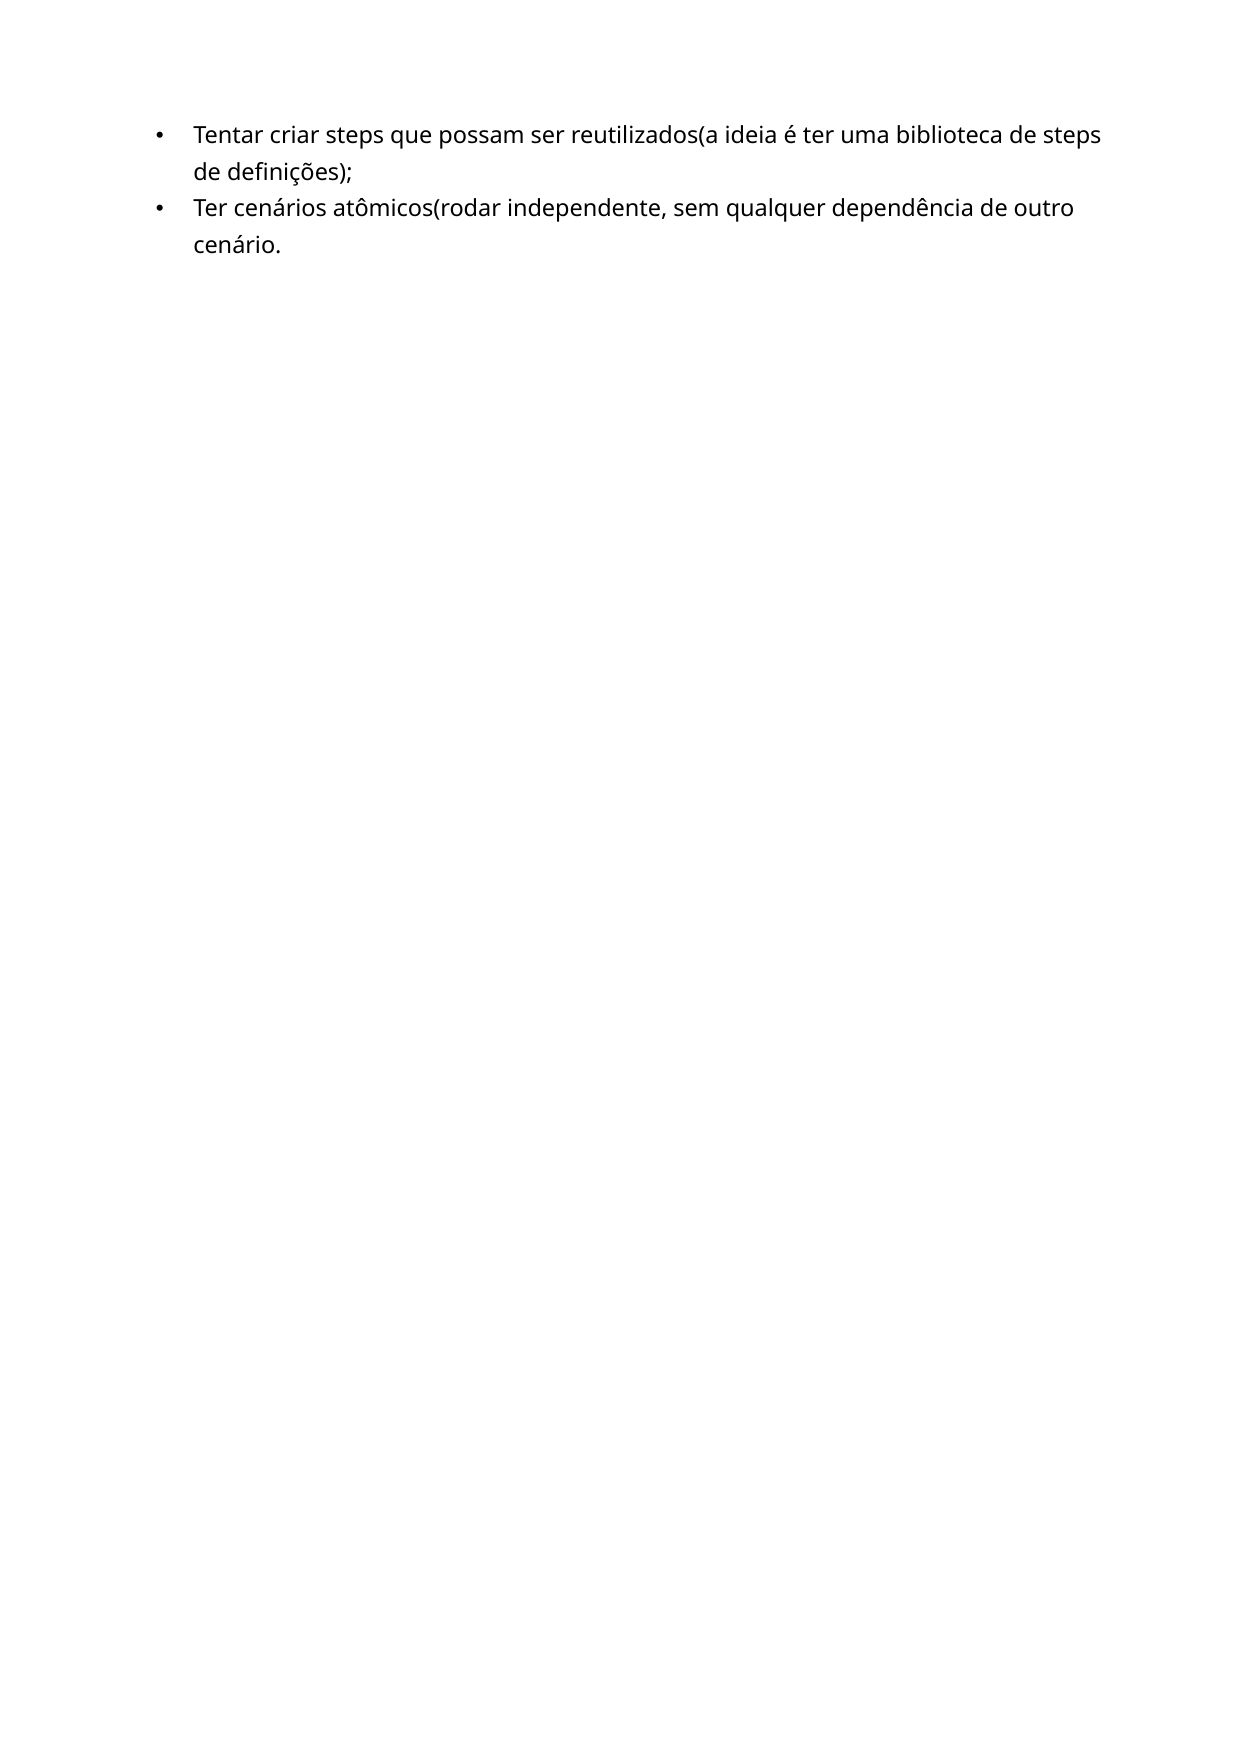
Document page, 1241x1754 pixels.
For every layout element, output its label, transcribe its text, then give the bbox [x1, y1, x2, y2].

list Tentar criar steps que possam ser reutilizados(a ideia é ter uma biblioteca de steps de definições); [156, 118, 1122, 187]
list Ter cenários atômicos(rodar independente, sem qualquer dependência de outro cenário. [156, 192, 1122, 260]
